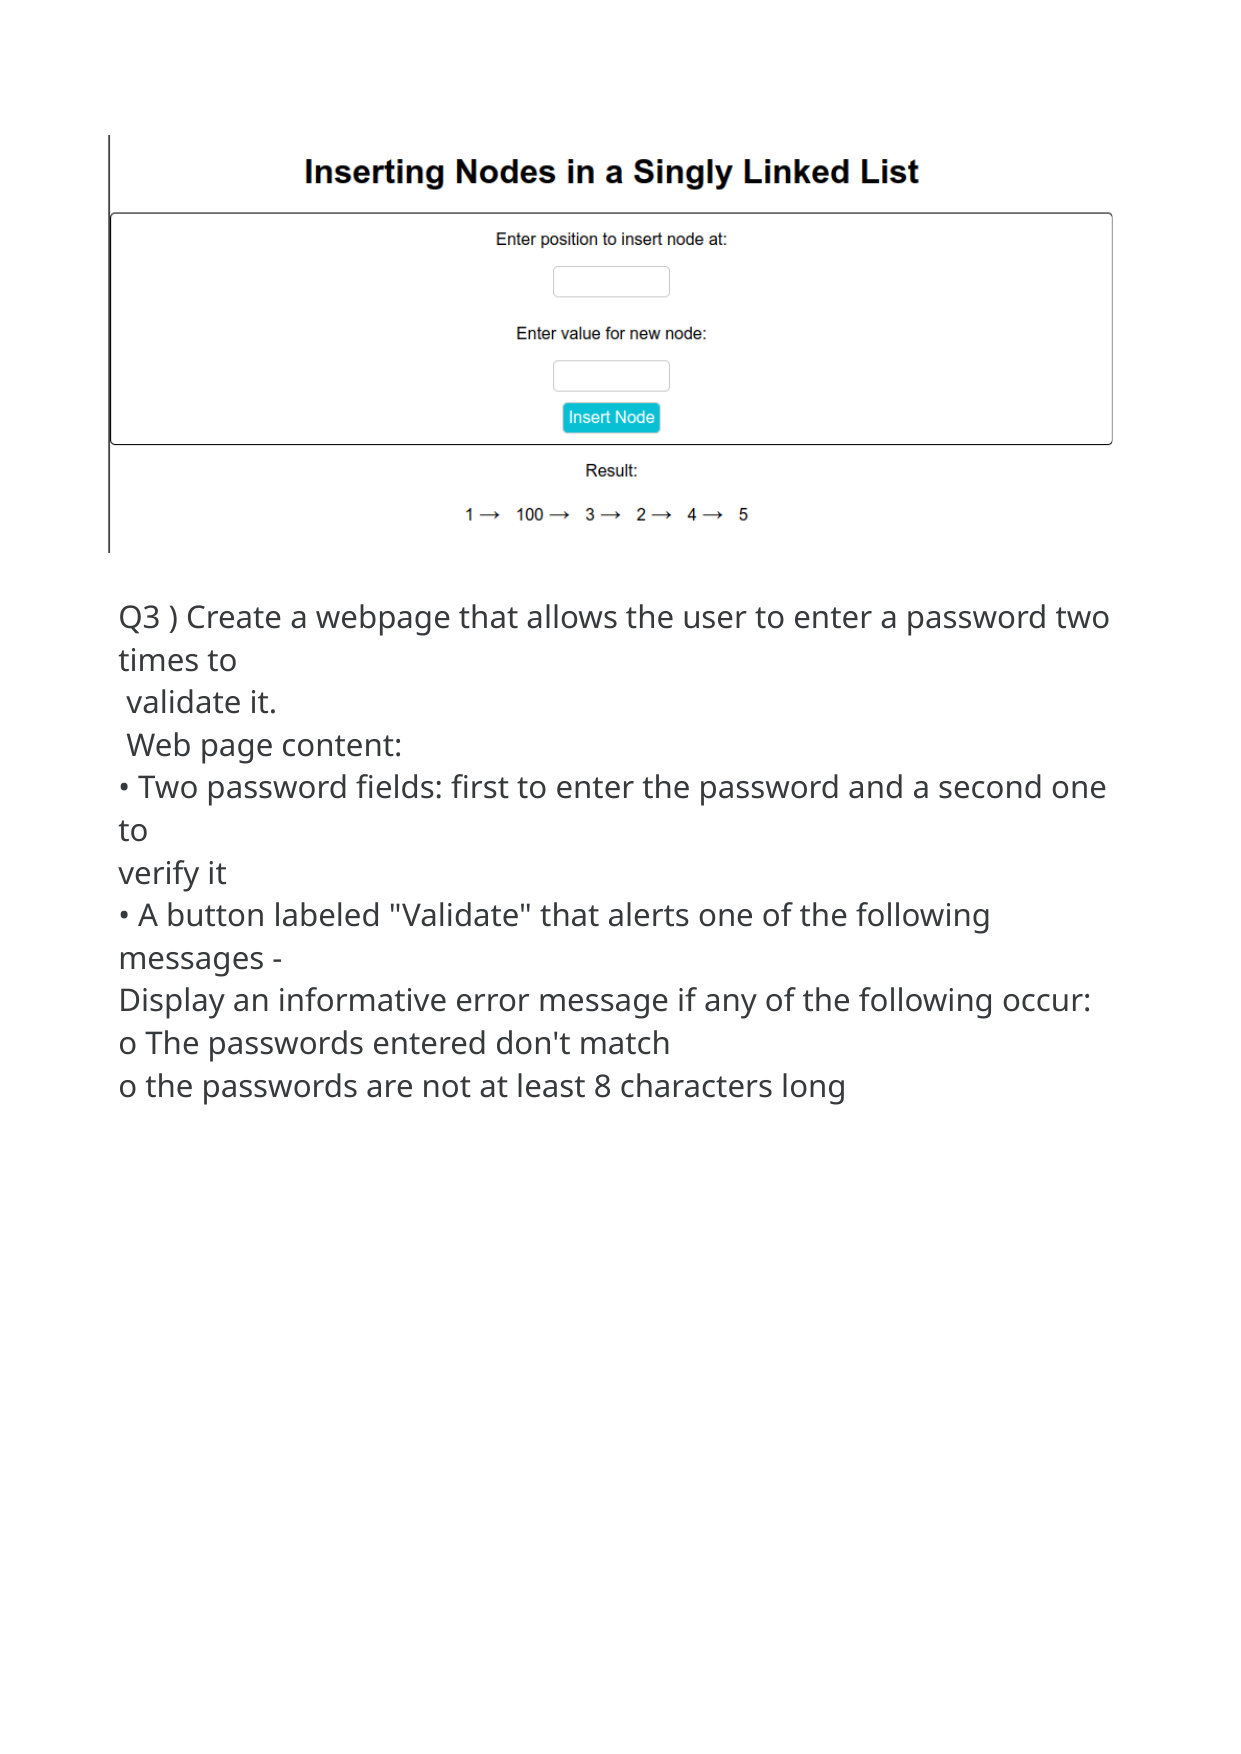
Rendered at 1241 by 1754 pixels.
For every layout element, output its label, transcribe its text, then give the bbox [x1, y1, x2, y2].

text o the passwords are not at least 8 characters long [118, 1064, 1122, 1106]
text validate it. [118, 680, 1122, 723]
text • Two password fields: first to enter the password and a second one to [118, 765, 1122, 851]
text Web page content: [118, 723, 1122, 765]
text Q3 ) Create a webpage that allows the user to enter a password two times to [118, 595, 1122, 680]
text Display an informative error message if any of the following occur: [118, 978, 1122, 1021]
text • A button labeled "Validate" that alerts one of the following messages - [118, 893, 1122, 978]
text o The passwords entered don't match [118, 1021, 1122, 1064]
picture [108, 135, 1113, 553]
text verify it [118, 851, 1122, 893]
